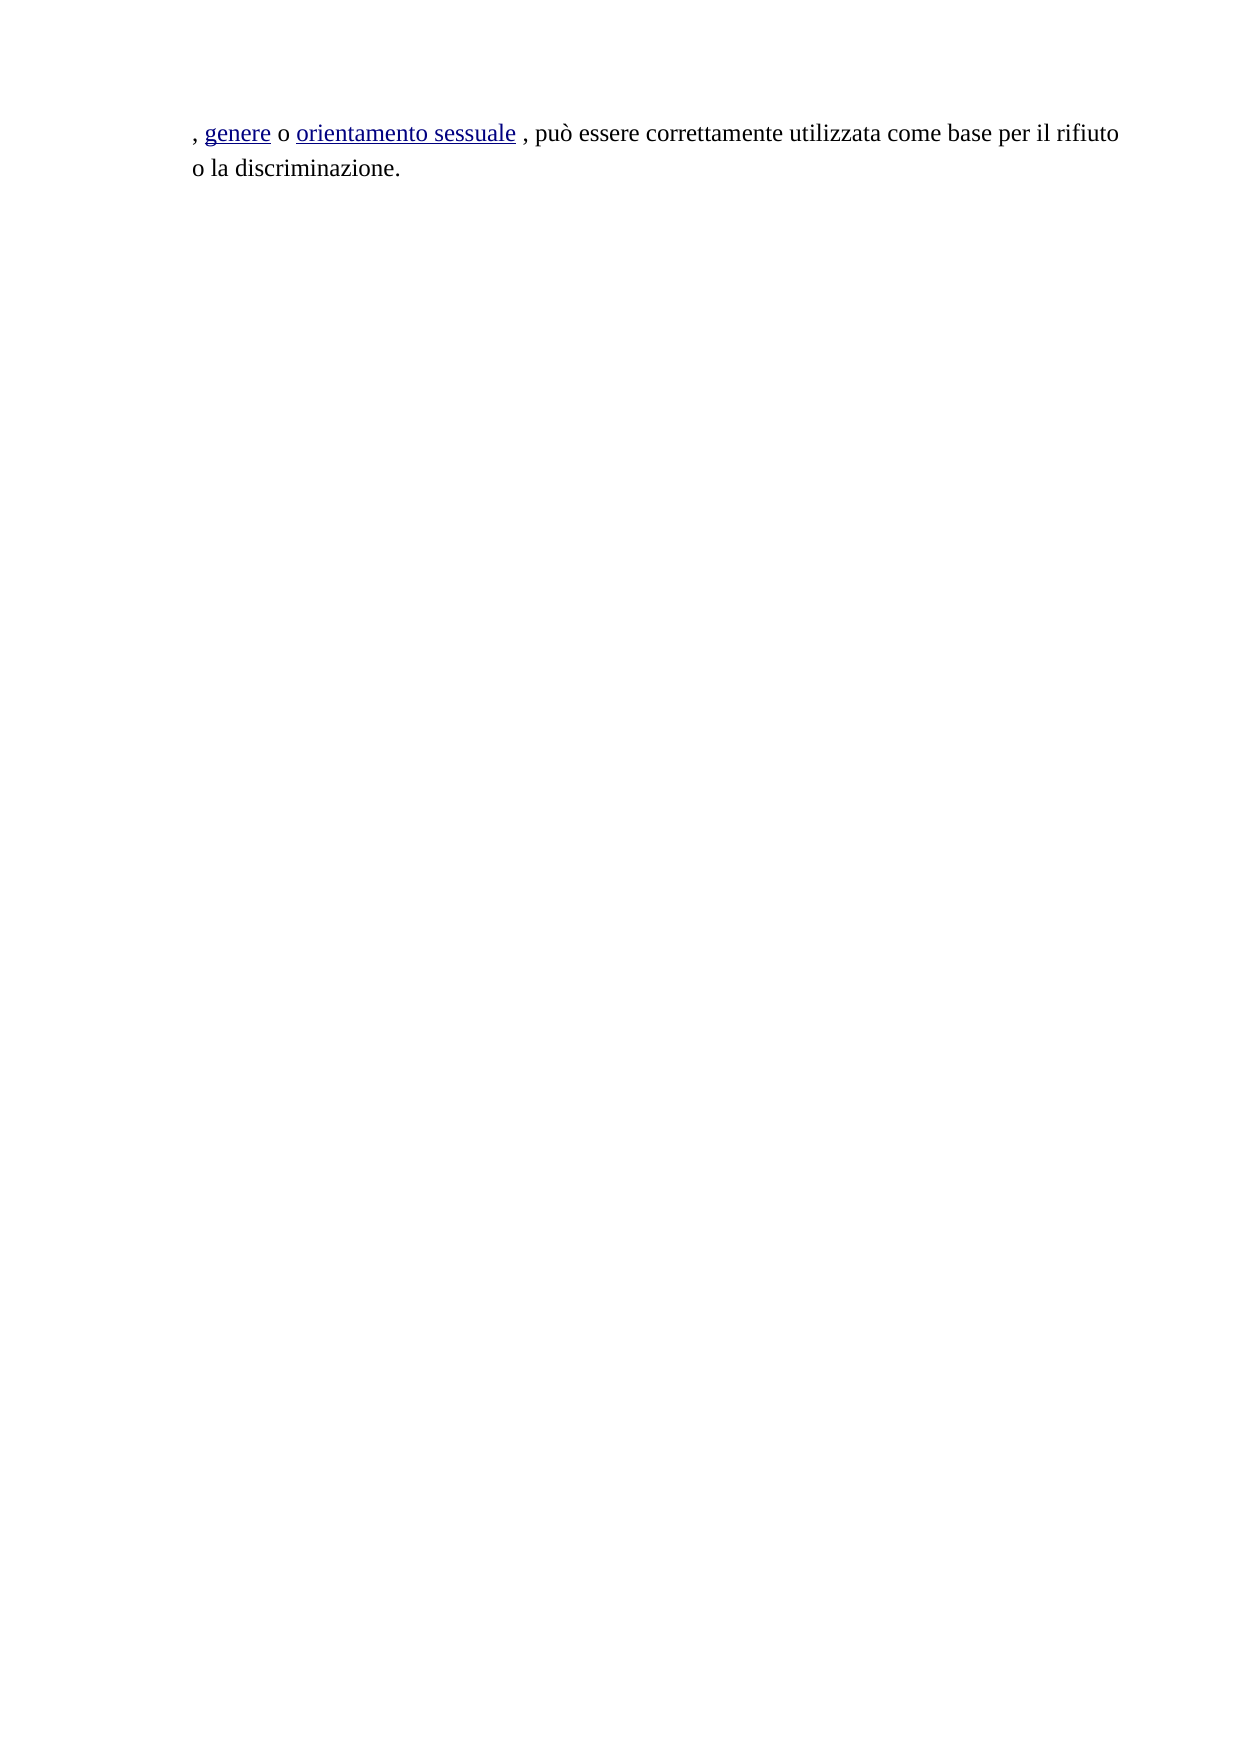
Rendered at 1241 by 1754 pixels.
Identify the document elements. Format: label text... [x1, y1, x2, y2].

list , genere o orientamento sessuale , può essere correttamente utilizzata come base per il rifiuto o la discriminazione. [162, 118, 1122, 181]
